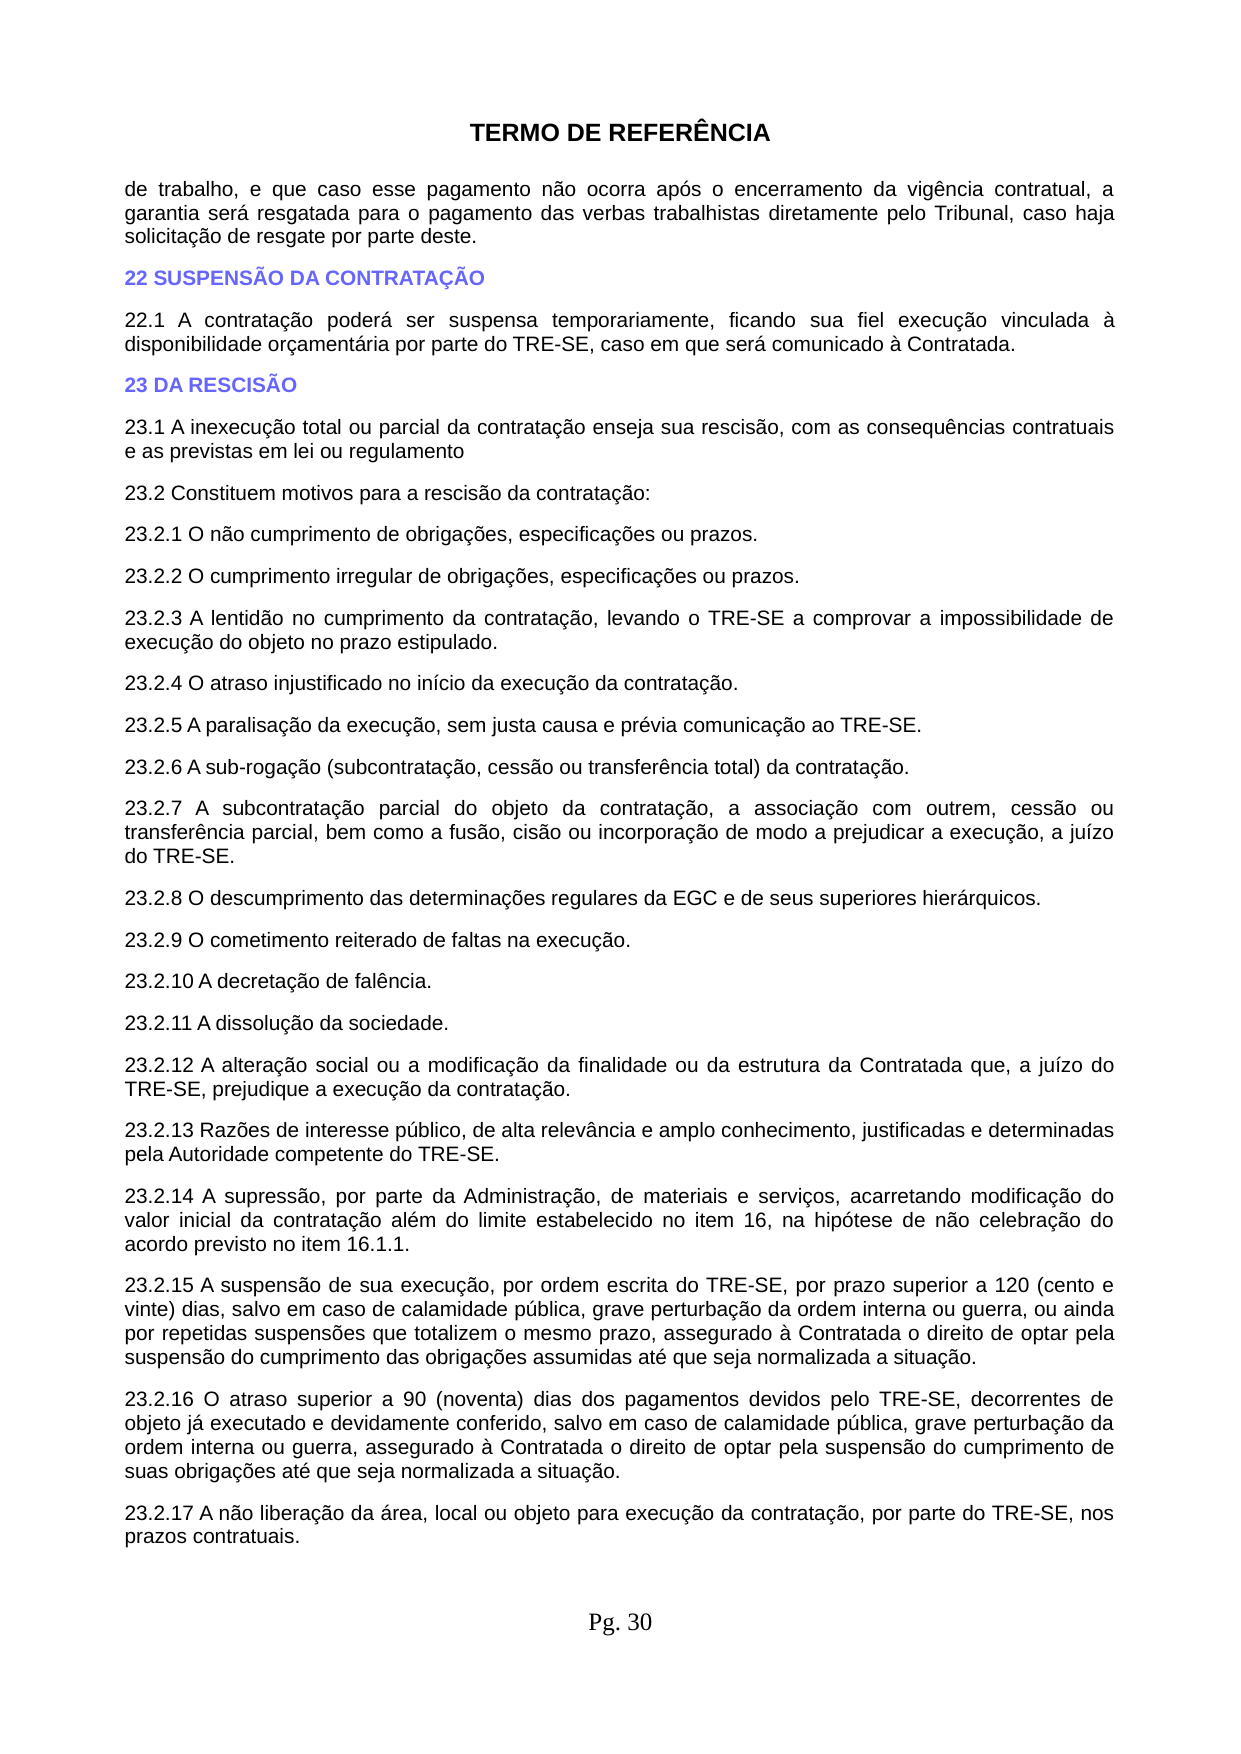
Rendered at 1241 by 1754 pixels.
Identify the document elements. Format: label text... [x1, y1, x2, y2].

text 23.2.2 O cumprimento irregular de obrigações, especificações ou prazos. [124, 564, 1116, 588]
text 23.2.3 A lentidão no cumprimento da contratação, levando o TRE-SE a comprovar a impossibilidade de execução do objeto no prazo estipulado. [124, 606, 1116, 653]
text 23.2.11 A dissolução da sociedade. [124, 1011, 1116, 1035]
text 23.1 A inexecução total ou parcial da contratação enseja sua rescisão, com as consequências contratuais e as previstas em lei ou regulamento [124, 415, 1116, 463]
text 23.2.14 A supressão, por parte da Administração, de materiais e serviços, acarretando modificação do valor inicial da contratação além do limite estabelecido no item 16, na hipótese de não celebração do acordo previsto no item 16.1.1. [124, 1184, 1116, 1256]
text 23.2.10 A decretação de falência. [124, 969, 1116, 993]
text 23.2.8 O descumprimento das determinações regulares da EGC e de seus superiores hierárquicos. [124, 886, 1116, 910]
text 23.2.9 O cometimento reiterado de faltas na execução. [124, 927, 1116, 951]
text 23.2.12 A alteração social ou a modificação da finalidade ou da estrutura da Contratada que, a juízo do TRE-SE, prejudique a execução da contratação. [124, 1052, 1116, 1100]
text de trabalho, e que caso esse pagamento não ocorra após o encerramento da vigência contratual, a garantia será resgatada para o pagamento das verbas trabalhistas diretamente pelo Tribunal, caso haja solicitação de resgate por parte deste. [124, 176, 1116, 248]
text 23.2.15 A suspensão de sua execução, por ordem escrita do TRE-SE, por prazo superior a 120 (cento e vinte) dias, salvo em caso de calamidade pública, grave perturbação da ordem interna ou guerra, ou ainda por repetidas suspensões que totalizem o mesmo prazo, assegurado à Contratada o direito de optar pela suspensão do cumprimento das obrigações assumidas até que seja normalizada a situação. [124, 1273, 1116, 1369]
text 22.1 A contratação poderá ser suspensa temporariamente, ficando sua fiel execução vinculada à disponibilidade orçamentária por parte do TRE-SE, caso em que será comunicado à Contratada. [124, 308, 1116, 356]
text 23.2.6 A sub-rogação (subcontratação, cessão ou transferência total) da contratação. [124, 754, 1116, 778]
text 23 DA RESCISÃO [124, 373, 1116, 397]
text 23.2.13 Razões de interesse público, de alta relevância e amplo conhecimento, justificadas e determinadas pela Autoridade competente do TRE-SE. [124, 1118, 1116, 1166]
text 23.2.4 O atraso injustificado no início da execução da contratação. [124, 671, 1116, 695]
text 22 SUSPENSÃO DA CONTRATAÇÃO [124, 266, 1116, 290]
text 23.2.1 O não cumprimento de obrigações, especificações ou prazos. [124, 522, 1116, 546]
text 23.2.7 A subcontratação parcial do objeto da contratação, a associação com outrem, cessão ou transferência parcial, bem como a fusão, cisão ou incorporação de modo a prejudicar a execução, a juízo do TRE-SE. [124, 796, 1116, 868]
text 23.2.17 A não liberação da área, local ou objeto para execução da contratação, por parte do TRE-SE, nos prazos contratuais. [124, 1500, 1116, 1548]
text 23.2.16 O atraso superior a 90 (noventa) dias dos pagamentos devidos pelo TRE-SE, decorrentes de objeto já executado e devidamente conferido, salvo em caso de calamidade pública, grave perturbação da ordem interna ou guerra, assegurado à Contratada o direito de optar pela suspensão do cumprimento de suas obrigações até que seja normalizada a situação. [124, 1387, 1116, 1483]
text 23.2.5 A paralisação da execução, sem justa causa e prévia comunicação ao TRE-SE. [124, 713, 1116, 737]
text 23.2 Constituem motivos para a rescisão da contratação: [124, 481, 1116, 504]
